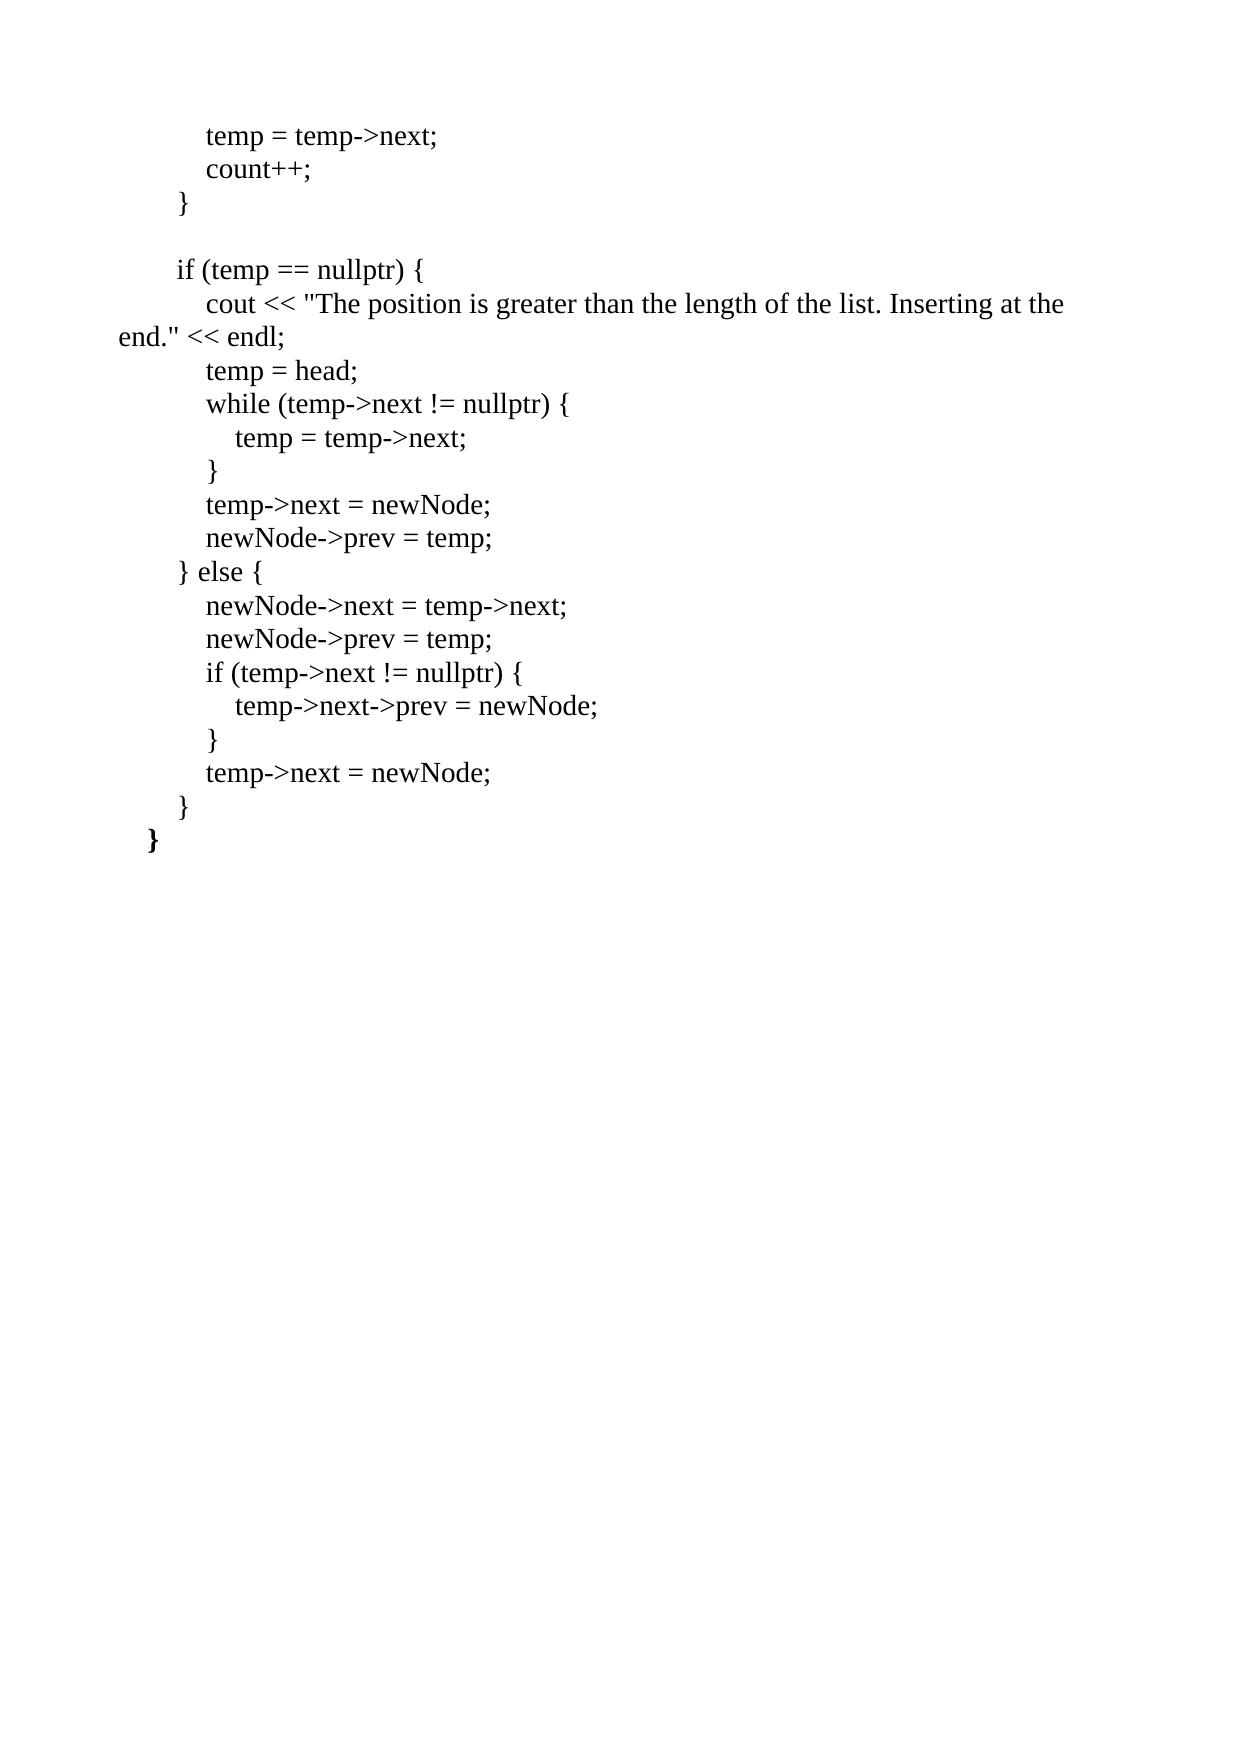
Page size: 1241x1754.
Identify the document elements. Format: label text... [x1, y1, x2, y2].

text while (temp->next != nullptr) { [118, 386, 1122, 420]
text newNode->next = temp->next; [118, 588, 1122, 621]
text } [118, 822, 1122, 856]
text count++; [118, 152, 1122, 185]
text } else { [118, 554, 1122, 588]
text } [118, 722, 1122, 755]
text temp->next->prev = newNode; [118, 688, 1122, 722]
text } [118, 185, 1122, 219]
text temp = temp->next; [118, 420, 1122, 453]
text } [118, 789, 1122, 822]
text } [118, 453, 1122, 487]
text newNode->prev = temp; [118, 521, 1122, 554]
text cout << "The position is greater than the length of the list. Inserting at the end." << endl; [118, 286, 1122, 353]
text temp->next = newNode; [118, 487, 1122, 521]
text temp->next = newNode; [118, 755, 1122, 789]
text temp = temp->next; [118, 118, 1122, 152]
text if (temp->next != nullptr) { [118, 655, 1122, 688]
text newNode->prev = temp; [118, 621, 1122, 655]
text if (temp == nullptr) { [118, 252, 1122, 286]
text temp = head; [118, 353, 1122, 386]
